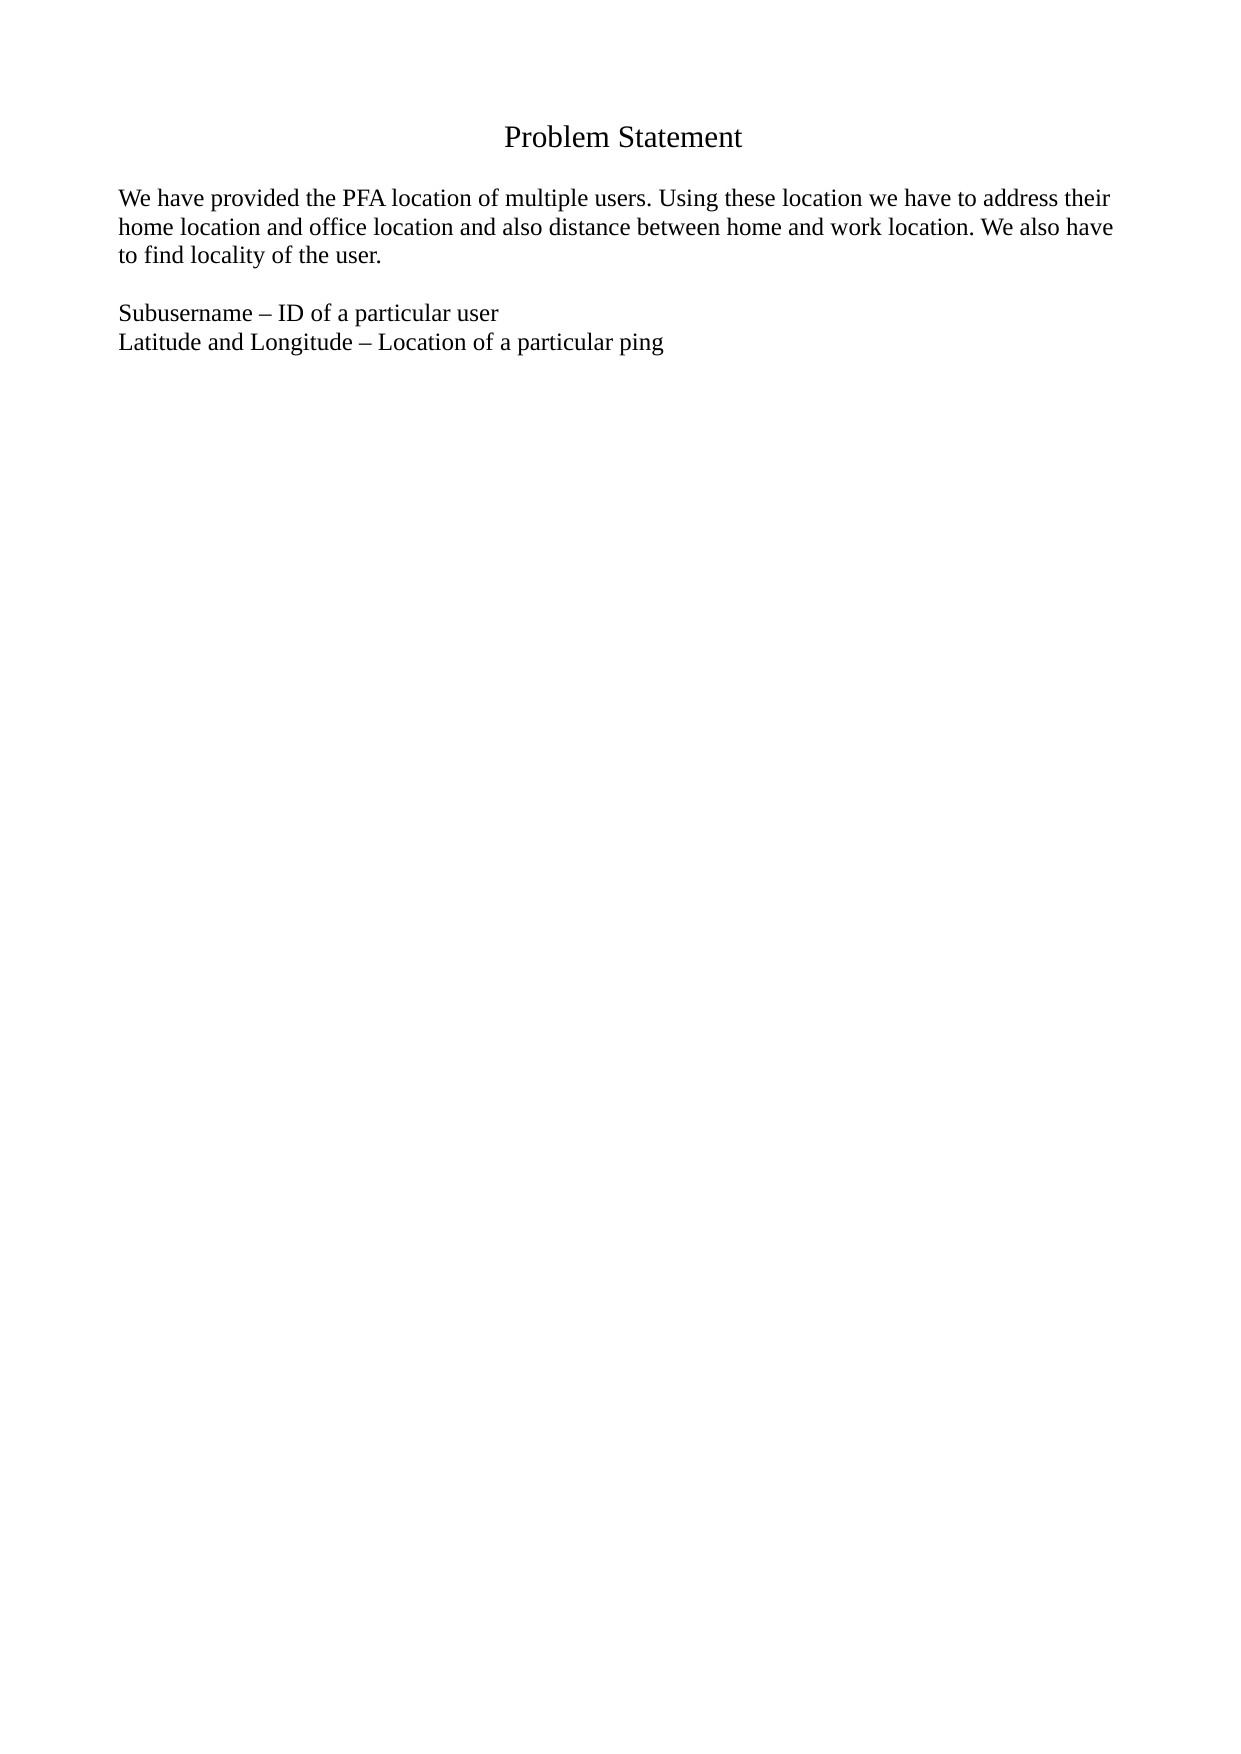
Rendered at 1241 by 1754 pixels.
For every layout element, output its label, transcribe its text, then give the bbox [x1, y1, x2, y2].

text We have provided the PFA location of multiple users. Using these location we have to address their home location and office location and also distance between home and work location. We also have to find locality of the user. [118, 183, 1122, 269]
text Subusername – ID of a particular user [118, 298, 1122, 327]
text Problem Statement [118, 118, 1122, 154]
text Latitude and Longitude – Location of a particular ping [118, 327, 1122, 355]
